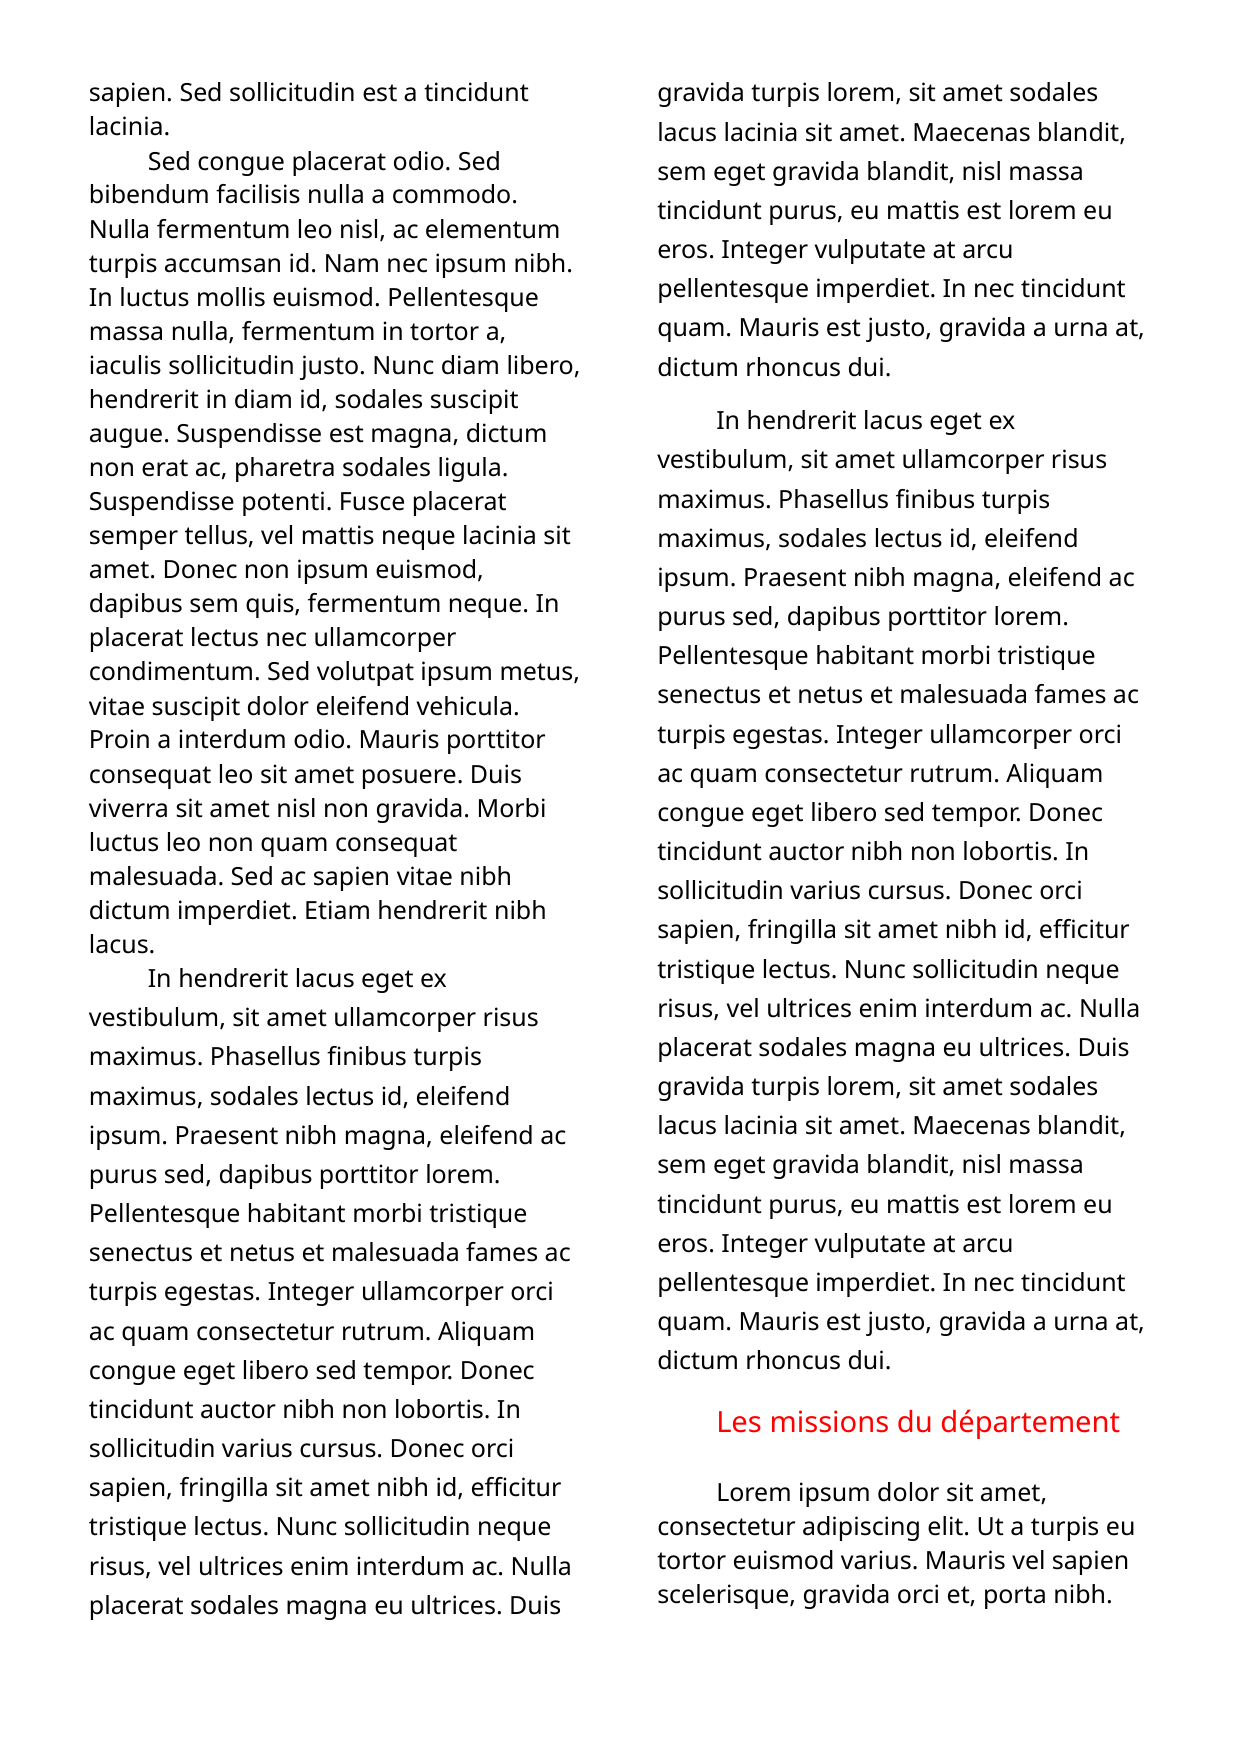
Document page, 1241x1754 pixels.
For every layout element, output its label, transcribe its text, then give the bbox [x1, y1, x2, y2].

text In hendrerit lacus eget ex vestibulum, sit amet ullamcorper risus maximus. Phasellus finibus turpis maximus, sodales lectus id, eleifend ipsum. Praesent nibh magna, eleifend ac purus sed, dapibus porttitor lorem. Pellentesque habitant morbi tristique senectus et netus et malesuada fames ac turpis egestas. Integer ullamcorper orci ac quam consectetur rutrum. Aliquam congue eget libero sed tempor. Donec tincidunt auctor nibh non lobortis. In sollicitudin varius cursus. Donec orci sapien, fringilla sit amet nibh id, efficitur tristique lectus. Nunc sollicitudin neque risus, vel ultrices enim interdum ac. Nulla placerat sodales magna eu ultrices. Duis [89, 961, 583, 1621]
subtitle Les missions du département [657, 1401, 1152, 1441]
text In hendrerit lacus eget ex vestibulum, sit amet ullamcorper risus maximus. Phasellus finibus turpis maximus, sodales lectus id, eleifend ipsum. Praesent nibh magna, eleifend ac purus sed, dapibus porttitor lorem. Pellentesque habitant morbi tristique senectus et netus et malesuada fames ac turpis egestas. Integer ullamcorper orci ac quam consectetur rutrum. Aliquam congue eget libero sed tempor. Donec tincidunt auctor nibh non lobortis. In sollicitudin varius cursus. Donec orci sapien, fringilla sit amet nibh id, efficitur tristique lectus. Nunc sollicitudin neque risus, vel ultrices enim interdum ac. Nulla placerat sodales magna eu ultrices. Duis gravida turpis lorem, sit amet sodales lacus lacinia sit amet. Maecenas blandit, sem eget gravida blandit, nisl massa tincidunt purus, eu mattis est lorem eu eros. Integer vulputate at arcu pellentesque imperdiet. In nec tincidunt quam. Mauris est justo, gravida a urna at, dictum rhoncus dui. [657, 403, 1152, 1377]
text sapien. Sed sollicitudin est a tincidunt lacinia. [89, 75, 583, 143]
text Sed congue placerat odio. Sed bibendum facilisis nulla a commodo. Nulla fermentum leo nisl, ac elementum turpis accumsan id. Nam nec ipsum nibh. In luctus mollis euismod. Pellentesque massa nulla, fermentum in tortor a, iaculis sollicitudin justo. Nunc diam libero, hendrerit in diam id, sodales suscipit augue. Suspendisse est magna, dictum non erat ac, pharetra sodales ligula. Suspendisse potenti. Fusce placerat semper tellus, vel mattis neque lacinia sit amet. Donec non ipsum euismod, dapibus sem quis, fermentum neque. In placerat lectus nec ullamcorper condimentum. Sed volutpat ipsum metus, vitae suscipit dolor eleifend vehicula. Proin a interdum odio. Mauris porttitor consequat leo sit amet posuere. Duis viverra sit amet nisl non gravida. Morbi luctus leo non quam consequat malesuada. Sed ac sapien vitae nibh dictum imperdiet. Etiam hendrerit nibh lacus. [89, 143, 583, 961]
text Lorem ipsum dolor sit amet, consectetur adipiscing elit. Ut a turpis eu tortor euismod varius. Mauris vel sapien scelerisque, gravida orci et, porta nibh. [657, 1474, 1152, 1611]
text gravida turpis lorem, sit amet sodales lacus lacinia sit amet. Maecenas blandit, sem eget gravida blandit, nisl massa tincidunt purus, eu mattis est lorem eu eros. Integer vulputate at arcu pellentesque imperdiet. In nec tincidunt quam. Mauris est justo, gravida a urna at, dictum rhoncus dui. [657, 75, 1152, 383]
